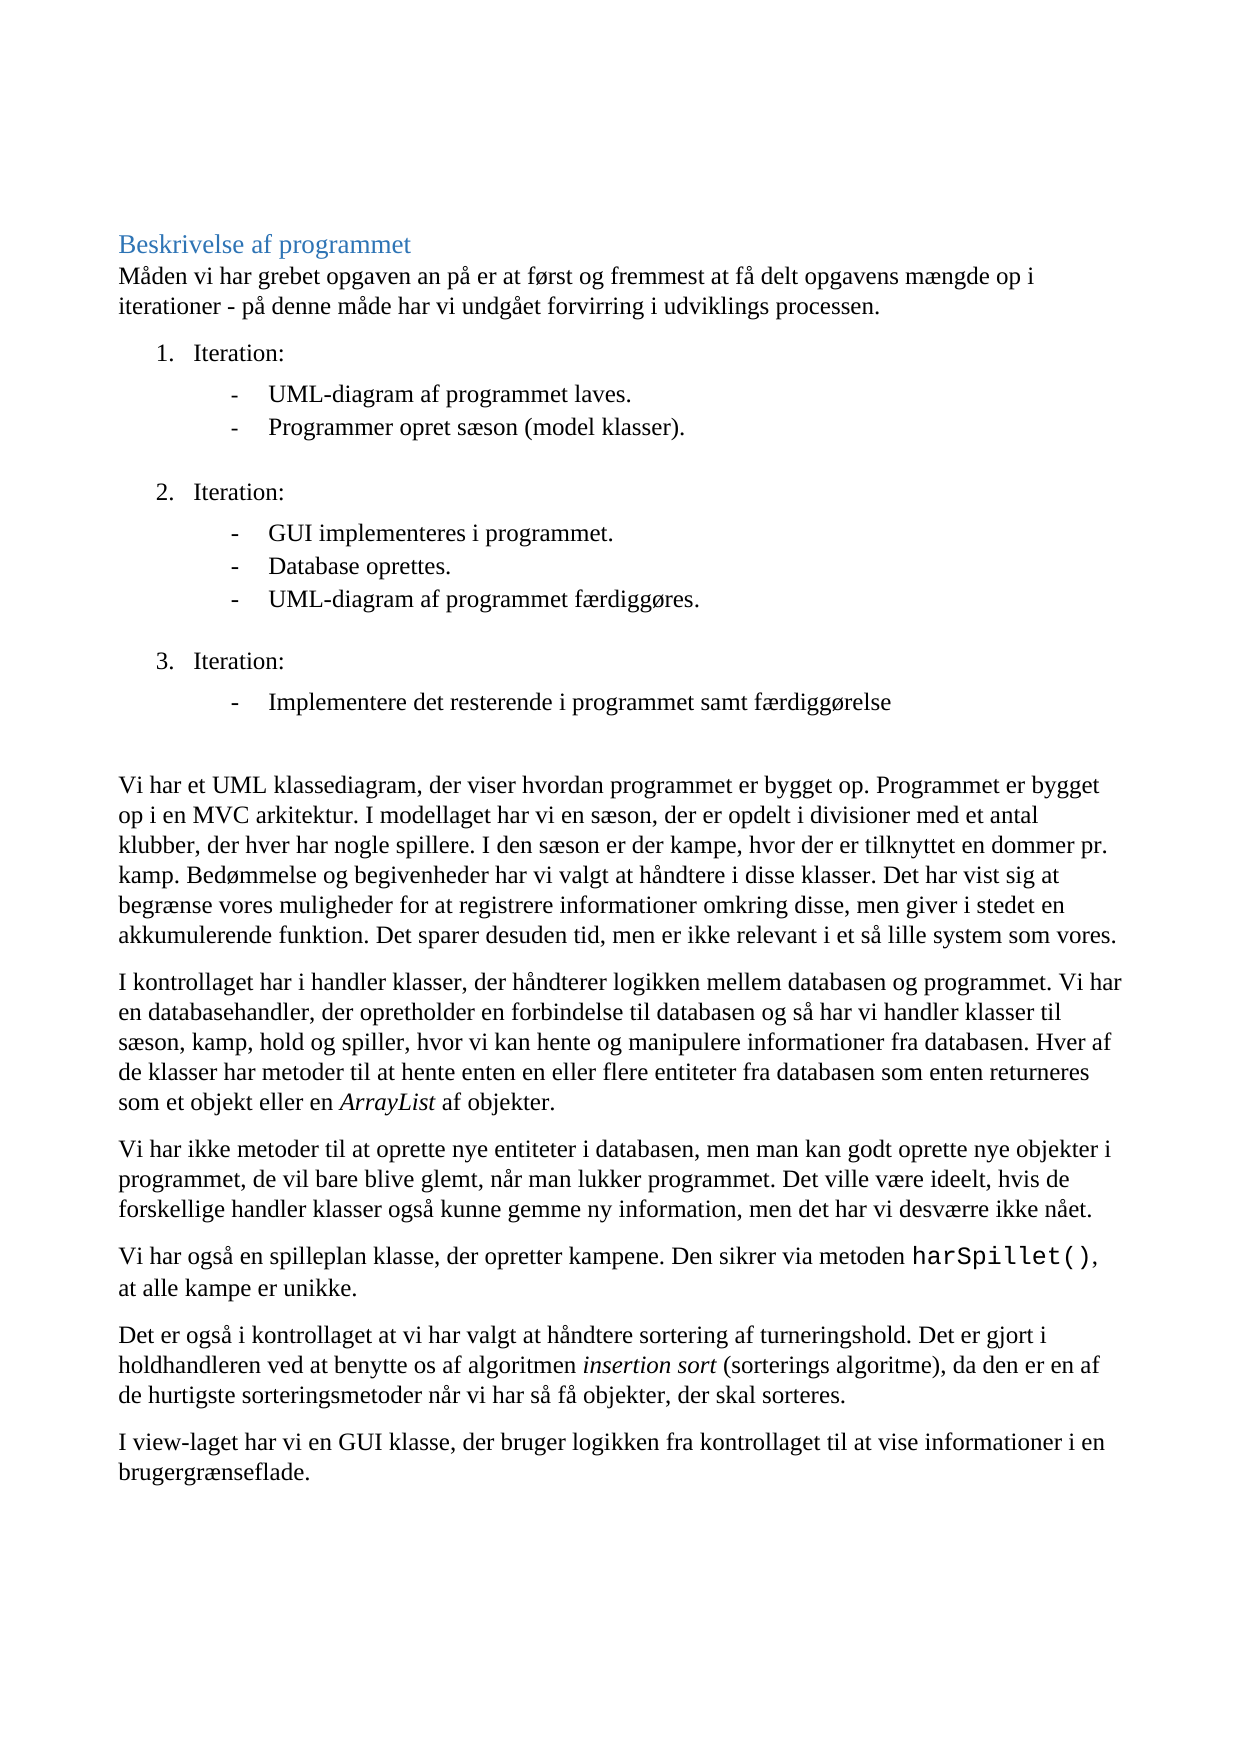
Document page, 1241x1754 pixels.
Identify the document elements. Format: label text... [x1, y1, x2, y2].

text Måden vi har grebet opgaven an på er at først og fremmest at få delt opgavens mængde op i iterationer - på denne måde har vi undgået forvirring i udviklings processen. [118, 261, 1122, 319]
list Programmer opret sæson (model klasser). [231, 412, 1122, 473]
list Database oprettes. [231, 551, 1122, 580]
list Iteration: [156, 338, 1122, 366]
list Iteration: [156, 477, 1122, 506]
list Implementere det resterende i programmet samt færdiggørelse [231, 687, 1122, 716]
list GUI implementeres i programmet. [231, 518, 1122, 547]
text Vi har et UML klassediagram, der viser hvordan programmet er bygget op. Programmet er bygget op i en MVC arkitektur. I modellaget har vi en sæson, der er opdelt i divisioner med et antal klubber, der hver har nogle spillere. I den sæson er der kampe, hvor der er tilknyttet en dommer pr. kamp. Bedømmelse og begivenheder har vi valgt at håndtere i disse klasser. Det har vist sig at begrænse vores muligheder for at registrere informationer omkring disse, men giver i stedet en akkumulerende funktion. Det sparer desuden tid, men er ikke relevant i et så lille system som vores. [118, 770, 1122, 949]
text I view-laget har vi en GUI klasse, der bruger logikken fra kontrollaget til at vise informationer i en brugergrænseflade. [118, 1427, 1122, 1486]
text Det er også i kontrollaget at vi har valgt at håndtere sortering af turneringshold. Det er gjort i holdhandleren ved at benytte os af algoritmen insertion sort (sorterings algoritme), da den er en af de hurtigste sorteringsmetoder når vi har så få objekter, der skal sorteres. [118, 1320, 1122, 1409]
text I kontrollaget har i handler klasser, der håndterer logikken mellem databasen og programmet. Vi har en databasehandler, der opretholder en forbindelse til databasen og så har vi handler klasser til sæson, kamp, hold og spiller, hvor vi kan hente og manipulere informationer fra databasen. Hver af de klasser har metoder til at hente enten en eller flere entiteter fra databasen som enten returneres som et objekt eller en ArrayList af objekter. [118, 967, 1122, 1116]
text Vi har også en spilleplan klasse, der opretter kampene. Den sikrer via metoden harSpillet(), at alle kampe er unikke. [118, 1241, 1122, 1302]
text Vi har ikke metoder til at oprette nye entiteter i databasen, men man kan godt oprette nye objekter i programmet, de vil bare blive glemt, når man lukker programmet. Det ville være ideelt, hvis de forskellige handler klasser også kunne gemme ny information, men det har vi desværre ikke nået. [118, 1134, 1122, 1223]
list Iteration: [156, 646, 1122, 675]
subtitle Beskrivelse af programmet [118, 228, 1122, 259]
list UML-diagram af programmet laves. [231, 379, 1122, 408]
list UML-diagram af programmet færdiggøres. [231, 584, 1122, 613]
